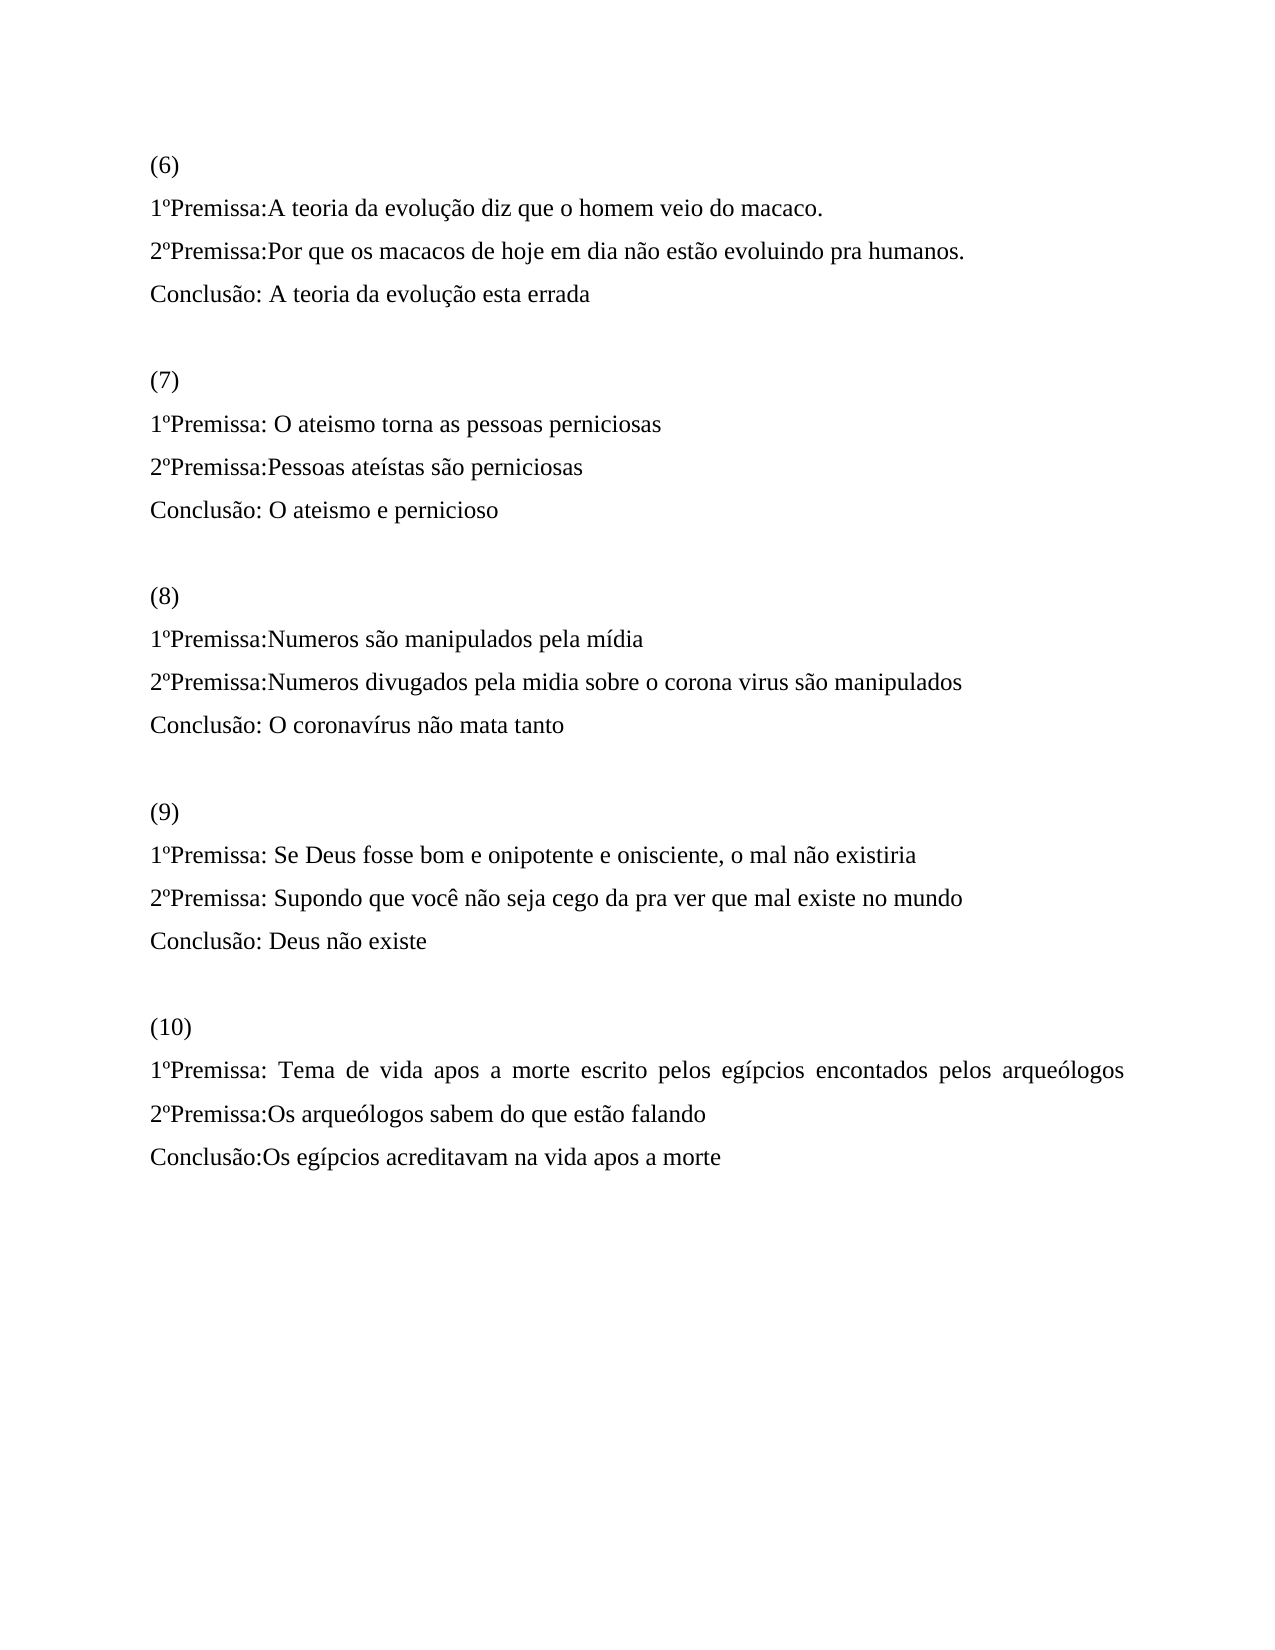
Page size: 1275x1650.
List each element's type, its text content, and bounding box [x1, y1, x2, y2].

text 2ºPremissa:Por que os macacos de hoje em dia não estão evoluindo pra humanos. [150, 236, 1125, 265]
text Conclusão: O ateismo e pernicioso [150, 495, 1125, 524]
text Conclusão: A teoria da evolução esta errada [150, 279, 1125, 308]
text (10) [150, 1012, 1125, 1041]
text (8) [150, 581, 1125, 610]
text (9) [150, 797, 1125, 826]
text 1ºPremissa: O ateismo torna as pessoas perniciosas [150, 409, 1125, 437]
text 2ºPremissa:Pessoas ateístas são perniciosas [150, 452, 1125, 481]
text 1ºPremissa:Numeros são manipulados pela mídia [150, 624, 1125, 653]
text 2ºPremissa: Supondo que você não seja cego da pra ver que mal existe no mundo [150, 883, 1125, 912]
text Conclusão: Deus não existe [150, 926, 1125, 955]
text 1ºPremissa: Tema de vida apos a morte escrito pelos egípcios encontados pelos arqueólogos 2ºPremissa:Os arqueólogos sabem do que estão falando [150, 1056, 1125, 1127]
text 2ºPremissa:Numeros divugados pela midia sobre o corona virus são manipulados [150, 667, 1125, 696]
text 1ºPremissa: Se Deus fosse bom e onipotente e onisciente, o mal não existiria [150, 840, 1125, 869]
text (7) [150, 366, 1125, 394]
text Conclusão: O coronavírus não mata tanto [150, 711, 1125, 739]
text Conclusão:Os egípcios acreditavam na vida apos a morte [150, 1142, 1125, 1171]
text (6) [150, 150, 1125, 179]
text 1ºPremissa:A teoria da evolução diz que o homem veio do macaco. [150, 193, 1125, 222]
